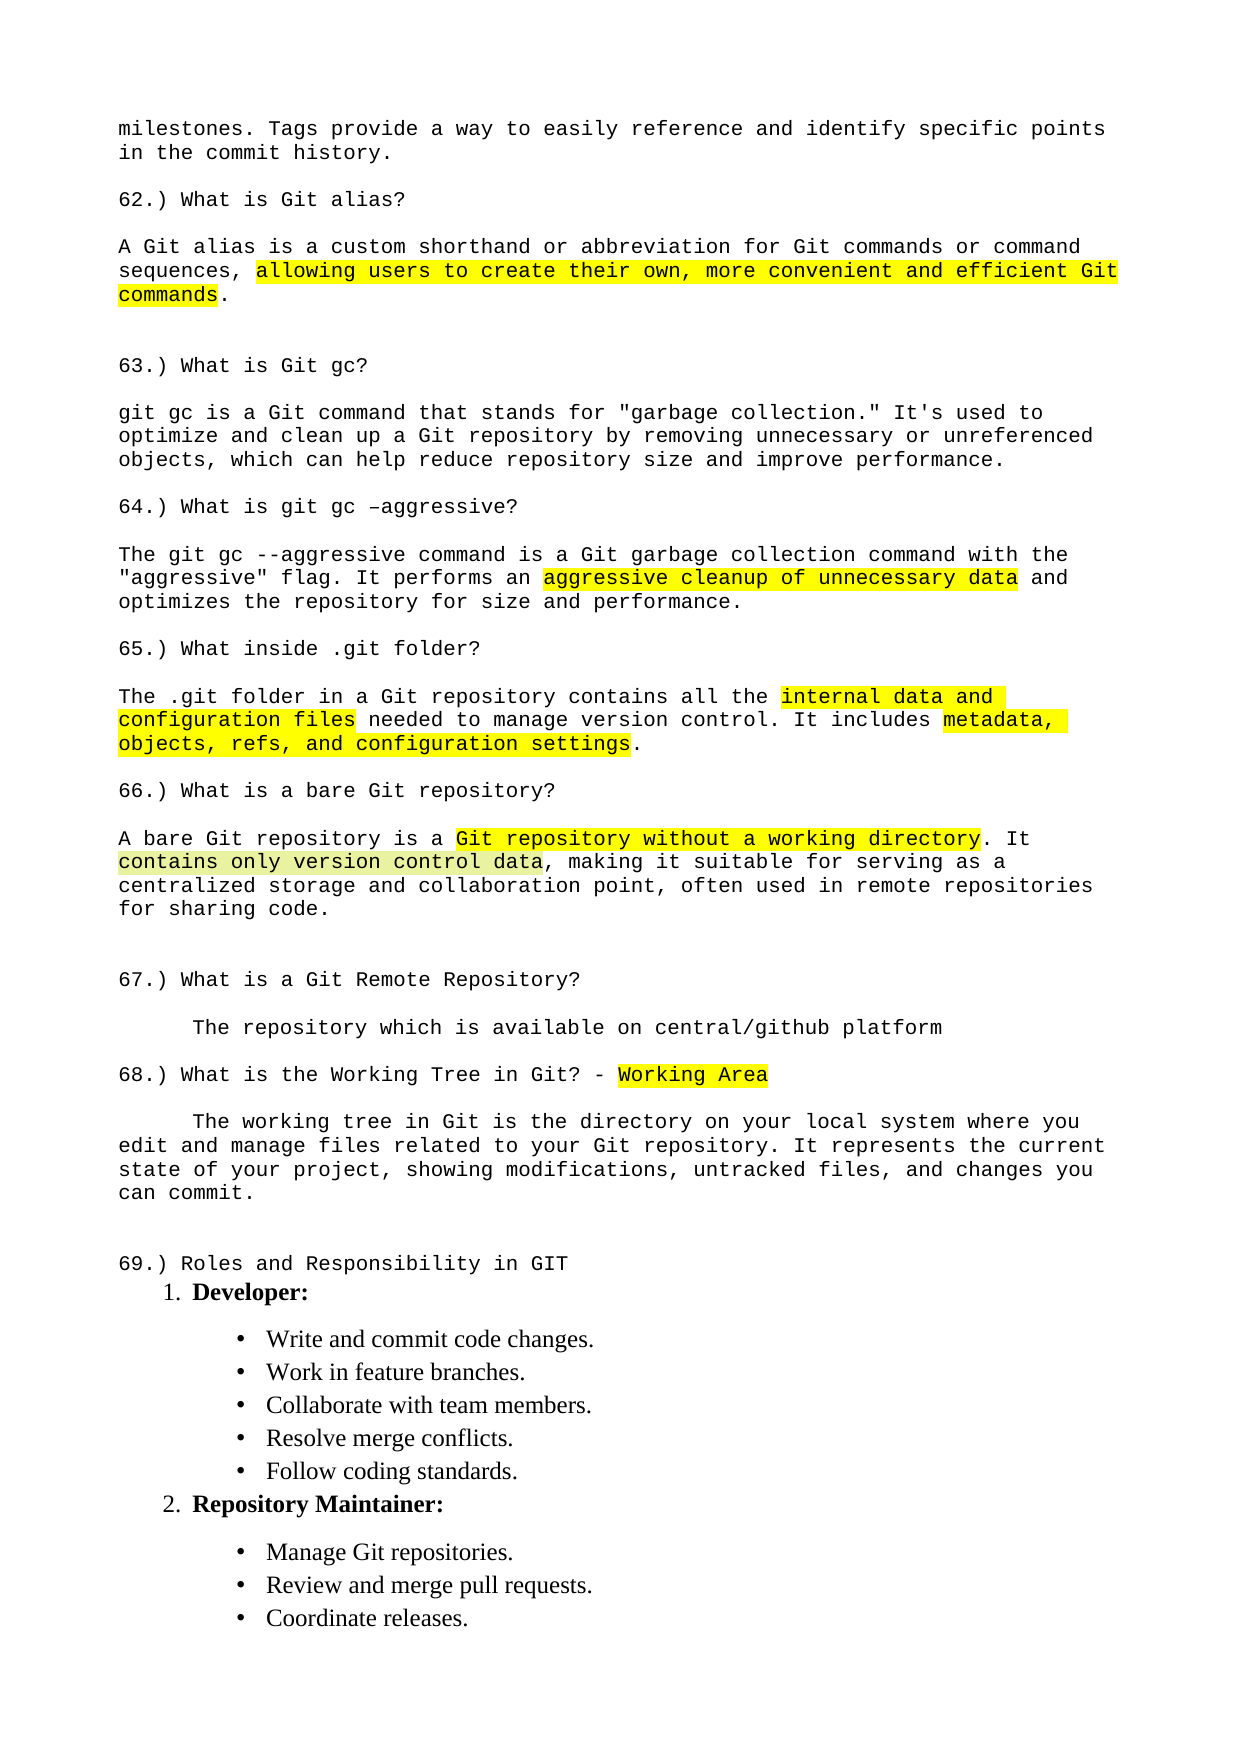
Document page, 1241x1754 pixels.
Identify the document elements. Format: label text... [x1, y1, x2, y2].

text The repository which is available on central/github platform [118, 1017, 1122, 1040]
list Resolve merge conflicts. [236, 1423, 1122, 1452]
list Work in feature branches. [236, 1357, 1122, 1386]
text A bare Git repository is a Git repository without a working directory. It contains only version control data, making it suitable for serving as a centralized storage and collaboration point, often used in remote repositories for sharing code. [118, 827, 1122, 922]
list Collaborate with team members. [236, 1390, 1122, 1419]
text 68.) What is the Working Tree in Git? - Working Area [118, 1064, 1122, 1088]
text git gc is a Git command that stands for "garbage collection." It's used to optimize and clean up a Git repository by removing unnecessary or unreferenced objects, which can help reduce repository size and improve performance. [118, 402, 1122, 473]
list Manage Git repositories. [236, 1537, 1122, 1566]
text 64.) What is git gc –aggressive? [118, 496, 1122, 520]
text A Git alias is a custom shorthand or abbreviation for Git commands or command sequences, allowing users to create their own, more convenient and efficient Git commands. [118, 236, 1122, 307]
text 67.) What is a Git Remote Repository? [118, 969, 1122, 993]
list Write and commit code changes. [236, 1324, 1122, 1353]
text The git gc --aggressive command is a Git garbage collection command with the "aggressive" flag. It performs an aggressive cleanup of unnecessary data and optimizes the repository for size and performance. [118, 544, 1122, 615]
text 65.) What inside .git folder? [118, 638, 1122, 662]
text 63.) What is Git gc? [118, 354, 1122, 378]
text The .git folder in a Git repository contains all the internal data and configuration files needed to manage version control. It includes metadata, objects, refs, and configuration settings. [118, 686, 1122, 757]
list Review and merge pull requests. [236, 1570, 1122, 1599]
list Developer: [162, 1277, 1122, 1306]
text 66.) What is a bare Git repository? [118, 780, 1122, 804]
list Follow coding standards. [236, 1456, 1122, 1485]
list Coordinate releases. [236, 1603, 1122, 1632]
text 62.) What is Git alias? [118, 189, 1122, 213]
text milestones. Tags provide a way to easily reference and identify specific points in the commit history. [118, 118, 1122, 165]
list Repository Maintainer: [162, 1489, 1122, 1518]
text The working tree in Git is the directory on your local system where you edit and manage files related to your Git repository. It represents the current state of your project, showing modifications, untracked files, and changes you can commit. [118, 1111, 1122, 1206]
text 69.) Roles and Responsibility in GIT [118, 1253, 1122, 1277]
